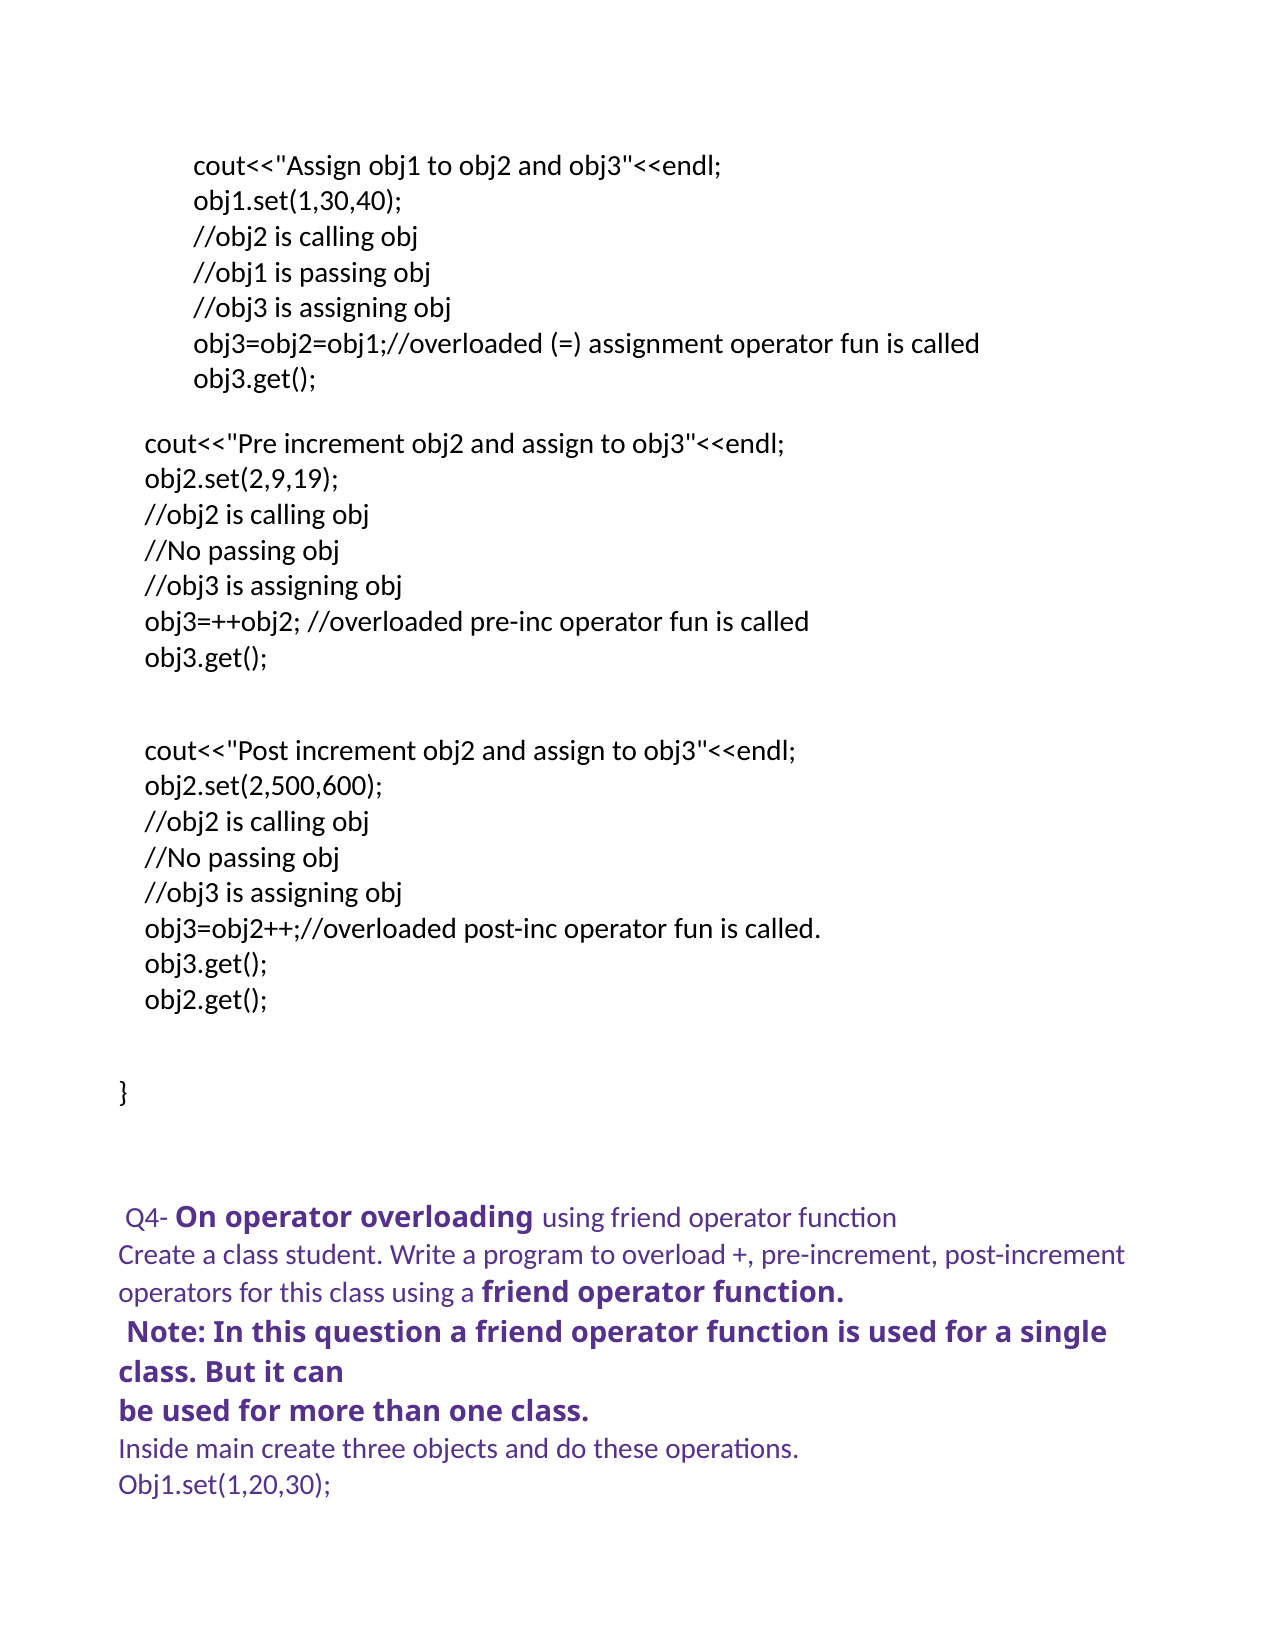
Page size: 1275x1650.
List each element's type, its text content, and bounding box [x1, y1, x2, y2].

text Note: In this question a friend operator function is used for a single class. But it can [118, 1311, 1157, 1391]
text obj2.get(); [118, 981, 1157, 1017]
text //No passing obj [118, 532, 1157, 567]
text //obj3 is assigning obj [118, 567, 1157, 603]
text Inside main create three objects and do these operations. [118, 1430, 1157, 1466]
text obj2.set(2,500,600); [118, 767, 1157, 803]
text obj3=obj2=obj1;//overloaded (=) assignment operator fun is called [118, 325, 1157, 361]
text obj3.get(); [118, 361, 1157, 396]
text //obj2 is calling obj [118, 218, 1157, 254]
text Q4- On operator overloading using friend operator function [118, 1196, 1157, 1236]
text obj1.set(1,30,40); [118, 182, 1157, 218]
text Create a class student. Write a program to overload +, pre-increment, post-increment [118, 1236, 1157, 1272]
text //obj2 is calling obj [118, 803, 1157, 839]
text obj3.get(); [118, 946, 1157, 981]
text //obj2 is calling obj [118, 496, 1157, 532]
text be used for more than one class. [118, 1391, 1157, 1430]
text Obj1.set(1,20,30); [118, 1466, 1157, 1502]
text operators for this class using a friend operator function. [118, 1272, 1157, 1311]
text obj3.get(); [118, 639, 1157, 674]
text //obj3 is assigning obj [118, 289, 1157, 325]
text //obj3 is assigning obj [118, 874, 1157, 910]
text obj3=++obj2; //overloaded pre-inc operator fun is called [118, 603, 1157, 639]
text cout<<"Assign obj1 to obj2 and obj3"<<endl; [118, 147, 1157, 182]
text //No passing obj [118, 839, 1157, 874]
text obj2.set(2,9,19); [118, 461, 1157, 496]
text } [118, 1074, 1157, 1110]
text //obj1 is passing obj [118, 254, 1157, 289]
text obj3=obj2++;//overloaded post-inc operator fun is called. [118, 910, 1157, 946]
text cout<<"Post increment obj2 and assign to obj3"<<endl; [118, 732, 1157, 767]
text cout<<"Pre increment obj2 and assign to obj3"<<endl; [118, 425, 1157, 461]
